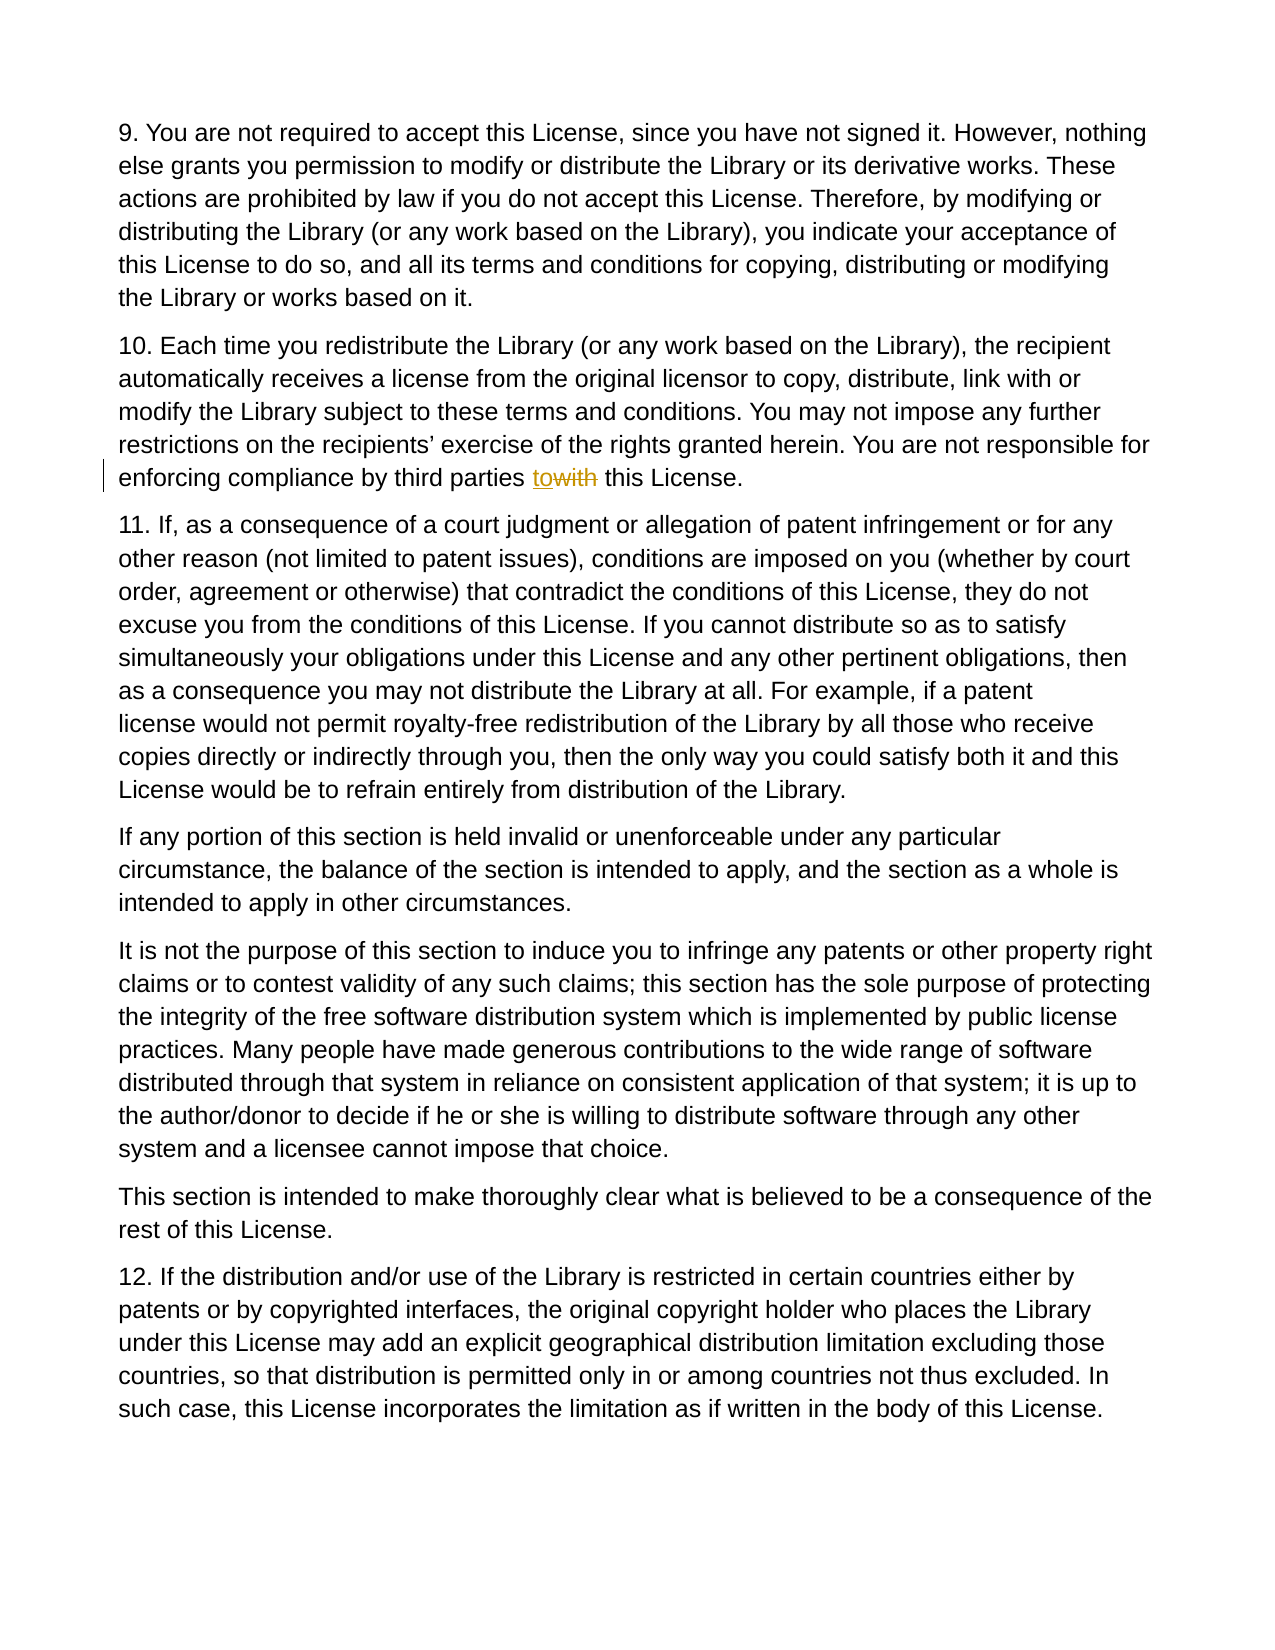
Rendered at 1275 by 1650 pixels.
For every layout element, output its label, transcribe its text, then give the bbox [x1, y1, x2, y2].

text This section is intended to make thoroughly clear what is believed to be a consequence of the rest of this License. [118, 1182, 1157, 1243]
text 12. If the distribution and/or use of the Library is restricted in certain countries either by patents or by copyrighted interfaces, the original copyright holder who places the Library under this License may add an explicit geographical distribution limitation excluding those countries, so that distribution is permitted only in or among countries not thus excluded. In such case, this License incorporates the limitation as if written in the body of this License. [118, 1262, 1157, 1423]
text 9. You are not required to accept this License, since you have not signed it. However, nothing else grants you permission to modify or distribute the Library or its derivative works. These actions are prohibited by law if you do not accept this License. Therefore, by modifying or distributing the Library (or any work based on the Library), you indicate your acceptance of this License to do so, and all its terms and conditions for copying, distributing or modifying the Library or works based on it. [118, 118, 1157, 312]
text 11. If, as a consequence of a court judgment or allegation of patent infringement or for any other reason (not limited to patent issues), conditions are imposed on you (whether by court order, agreement or otherwise) that contradict the conditions of this License, they do not excuse you from the conditions of this License. If you cannot distribute so as to satisfy simultaneously your obligations under this License and any other pertinent obligations, then as a consequence you may not distribute the Library at all. For example, if a patent license would not permit royalty-free redistribution of the Library by all those who receive copies directly or indirectly through you, then the only way you could satisfy both it and this License would be to refrain entirely from distribution of the Library. [118, 511, 1157, 803]
text If any portion of this section is held invalid or unenforceable under any particular circumstance, the balance of the section is intended to apply, and the section as a whole is intended to apply in other circumstances. [118, 822, 1157, 917]
text It is not the purpose of this section to induce you to infringe any patents or other property right claims or to contest validity of any such claims; this section has the sole purpose of protecting the integrity of the free software distribution system which is implemented by public license practices. Many people have made generous contributions to the wide range of software distributed through that system in reliance on consistent application of that system; it is up to the author/donor to decide if he or she is willing to distribute software through any other system and a licensee cannot impose that choice. [118, 936, 1157, 1163]
text 10. Each time you redistribute the Library (or any work based on the Library), the recipient automatically receives a license from the original licensor to copy, distribute, link with or modify the Library subject to these terms and conditions. You may not impose any further restrictions on the recipients’ exercise of the rights granted herein. You are not responsible for enforcing compliance by third parties to this License. [118, 331, 1157, 492]
